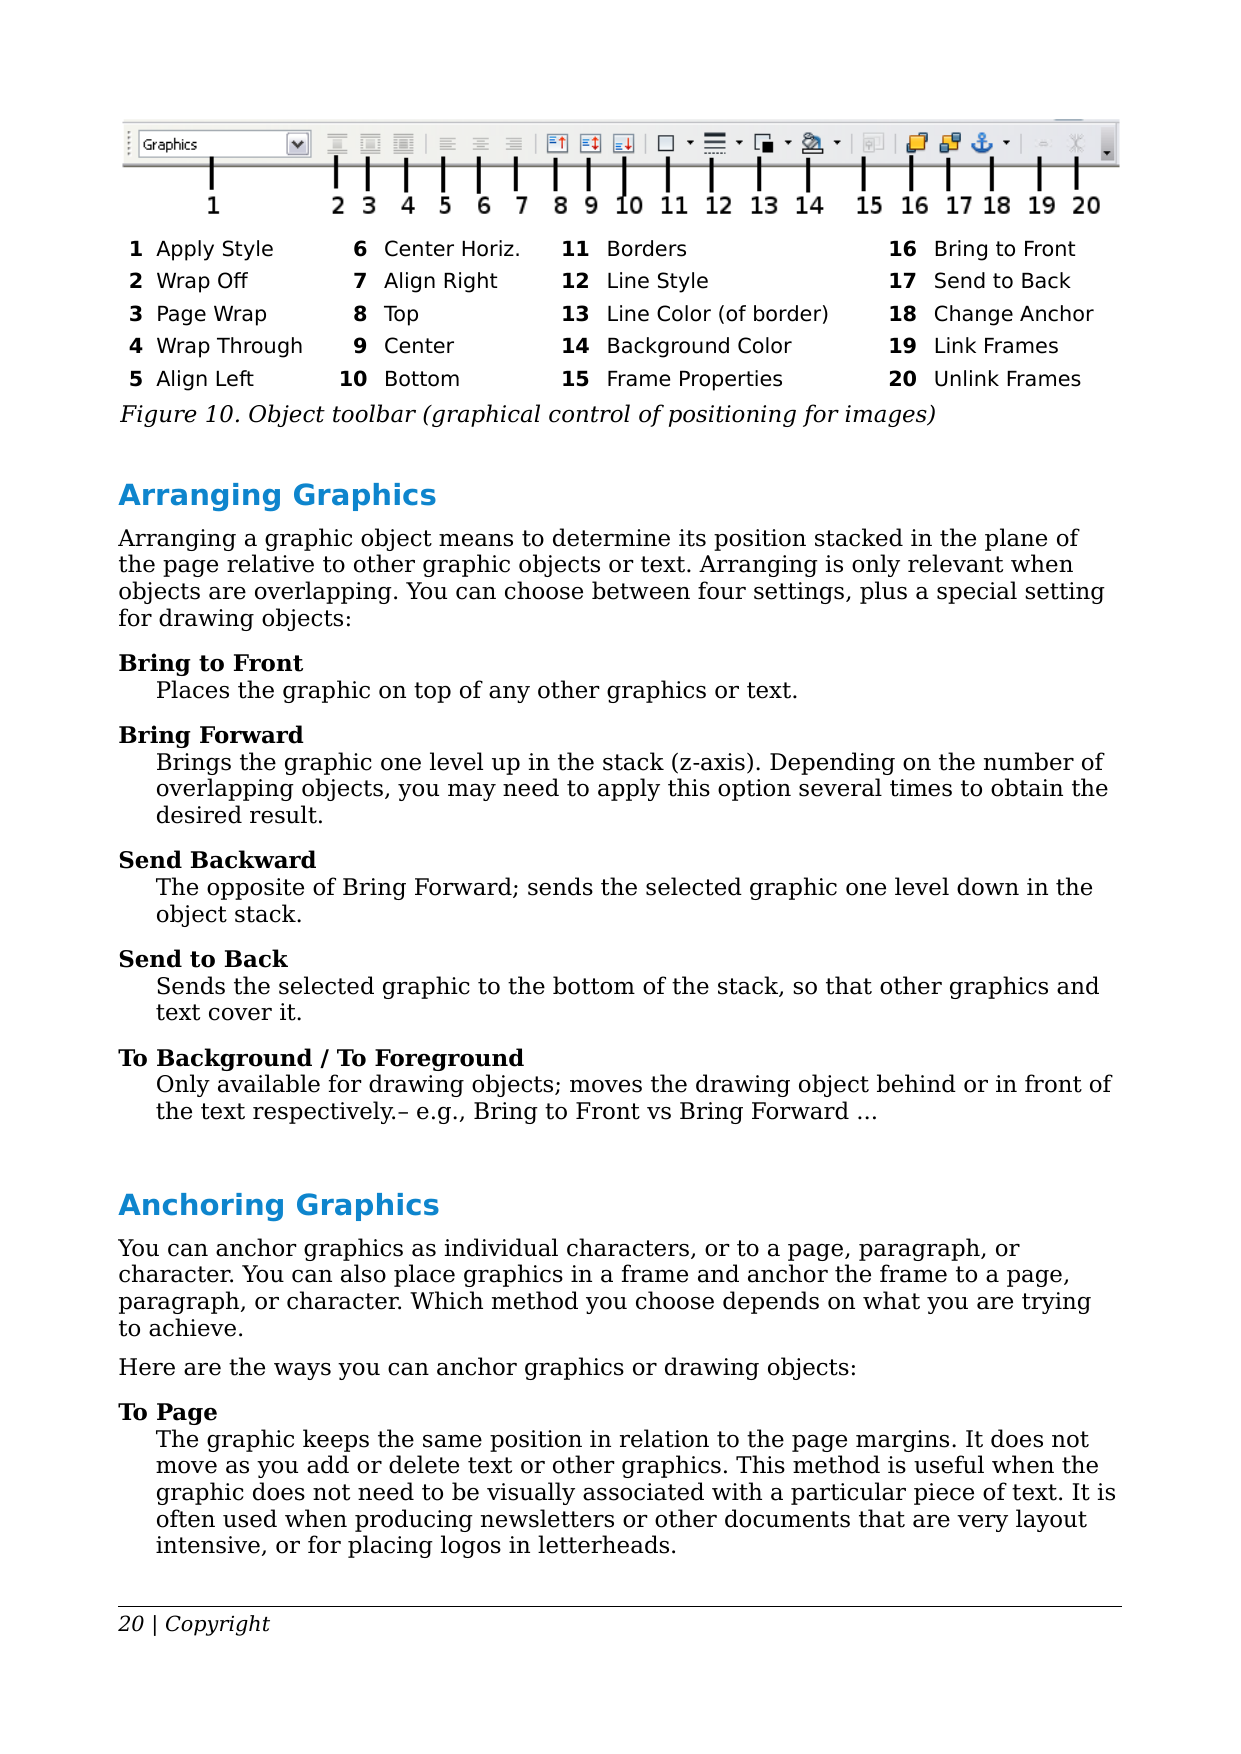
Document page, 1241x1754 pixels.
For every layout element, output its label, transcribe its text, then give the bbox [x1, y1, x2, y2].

table_cell Link Frames [925, 330, 1120, 363]
text Send to Back [118, 946, 1122, 973]
table_cell Unlink Frames [925, 363, 1120, 396]
table_cell Background Color [598, 330, 875, 363]
table_cell 4 [120, 330, 148, 363]
table_cell Bottom [376, 363, 556, 396]
text Brings the graphic one level up in the stack (z‑axis). Depending on the number of overlapping objects, you may need to apply this option several times to obtain the desired result. [156, 749, 1122, 829]
text Only available for drawing objects; moves the drawing object behind or in front of the text respectively.– e.g., Bring to Front vs Bring Forward ... [156, 1072, 1122, 1125]
table_cell Align Right [376, 265, 556, 298]
table_cell 9 [333, 330, 376, 363]
table_cell 12 [556, 265, 598, 298]
text Send Backward [118, 847, 1122, 874]
table_cell 15 [556, 363, 598, 396]
table_cell 17 [875, 265, 925, 298]
text Arranging a graphic object means to determine its position stacked in the plane of the page relative to other graphic objects or text. Arranging is only relevant when objects are overlapping. You can choose between four settings, plus a special setting for drawing objects: [118, 525, 1122, 632]
subtitle Anchoring Graphics [118, 1188, 1122, 1222]
table_cell Page Wrap [148, 298, 333, 330]
text Bring to Front [118, 650, 1122, 677]
text Bring Forward [118, 722, 1122, 749]
table_header Borders [598, 233, 875, 265]
text To Background / To Foreground [118, 1045, 1122, 1072]
text To Page [118, 1399, 1122, 1426]
table_header Center Horiz. [376, 233, 556, 265]
table_cell 14 [556, 330, 598, 363]
text Figure 10. Object toolbar (graphical control of positioning for images) [120, 401, 1120, 428]
text Places the graphic on top of any other graphics or text. [156, 677, 1122, 704]
table_cell Line Color (of border) [598, 298, 875, 330]
table_header 11 [556, 233, 598, 265]
table_header Bring to Front [925, 233, 1120, 265]
table_cell Frame Properties [598, 363, 875, 396]
text The opposite of Bring Forward; sends the selected graphic one level down in the object stack. [156, 874, 1122, 928]
table_header 16 [875, 233, 925, 265]
text Sends the selected graphic to the bottom of the stack, so that other graphics and text cover it. [156, 973, 1122, 1026]
table_cell Send to Back [925, 265, 1120, 298]
table_cell 2 [120, 265, 148, 298]
table_header Apply Style [148, 233, 333, 265]
table_cell Wrap Through [148, 330, 333, 363]
table_cell 20 [875, 363, 925, 396]
table_cell 18 [875, 298, 925, 330]
table_cell Change Anchor [925, 298, 1120, 330]
table_cell 13 [556, 298, 598, 330]
table_cell 19 [875, 330, 925, 363]
table_cell Wrap Off [148, 265, 333, 298]
table_cell Center [376, 330, 556, 363]
table_cell Line Style [598, 265, 875, 298]
table_cell 8 [333, 298, 376, 330]
subtitle Arranging Graphics [118, 479, 1122, 513]
text Here are the ways you can anchor graphics or drawing objects: [118, 1354, 1122, 1381]
table_cell 10 [333, 363, 376, 396]
table_cell Align Left [148, 363, 333, 396]
table_cell Top [376, 298, 556, 330]
table_header 1 [120, 233, 148, 265]
text The graphic keeps the same position in relation to the page margins. It does not move as you add or delete text or other graphics. This method is useful when the graphic does not need to be visually associated with a particular piece of text. It is often used when producing newsletters or other documents that are very layout intensive, or for placing logos in letterheads. [156, 1426, 1122, 1559]
table_cell 5 [120, 363, 148, 396]
table_header 6 [333, 233, 376, 265]
picture [120, 118, 1121, 226]
table_cell 3 [120, 298, 148, 330]
text You can anchor graphics as individual characters, or to a page, paragraph, or character. You can also place graphics in a frame and anchor the frame to a page, paragraph, or character. Which method you choose depends on what you are trying to achieve. [118, 1235, 1122, 1341]
table_cell 7 [333, 265, 376, 298]
